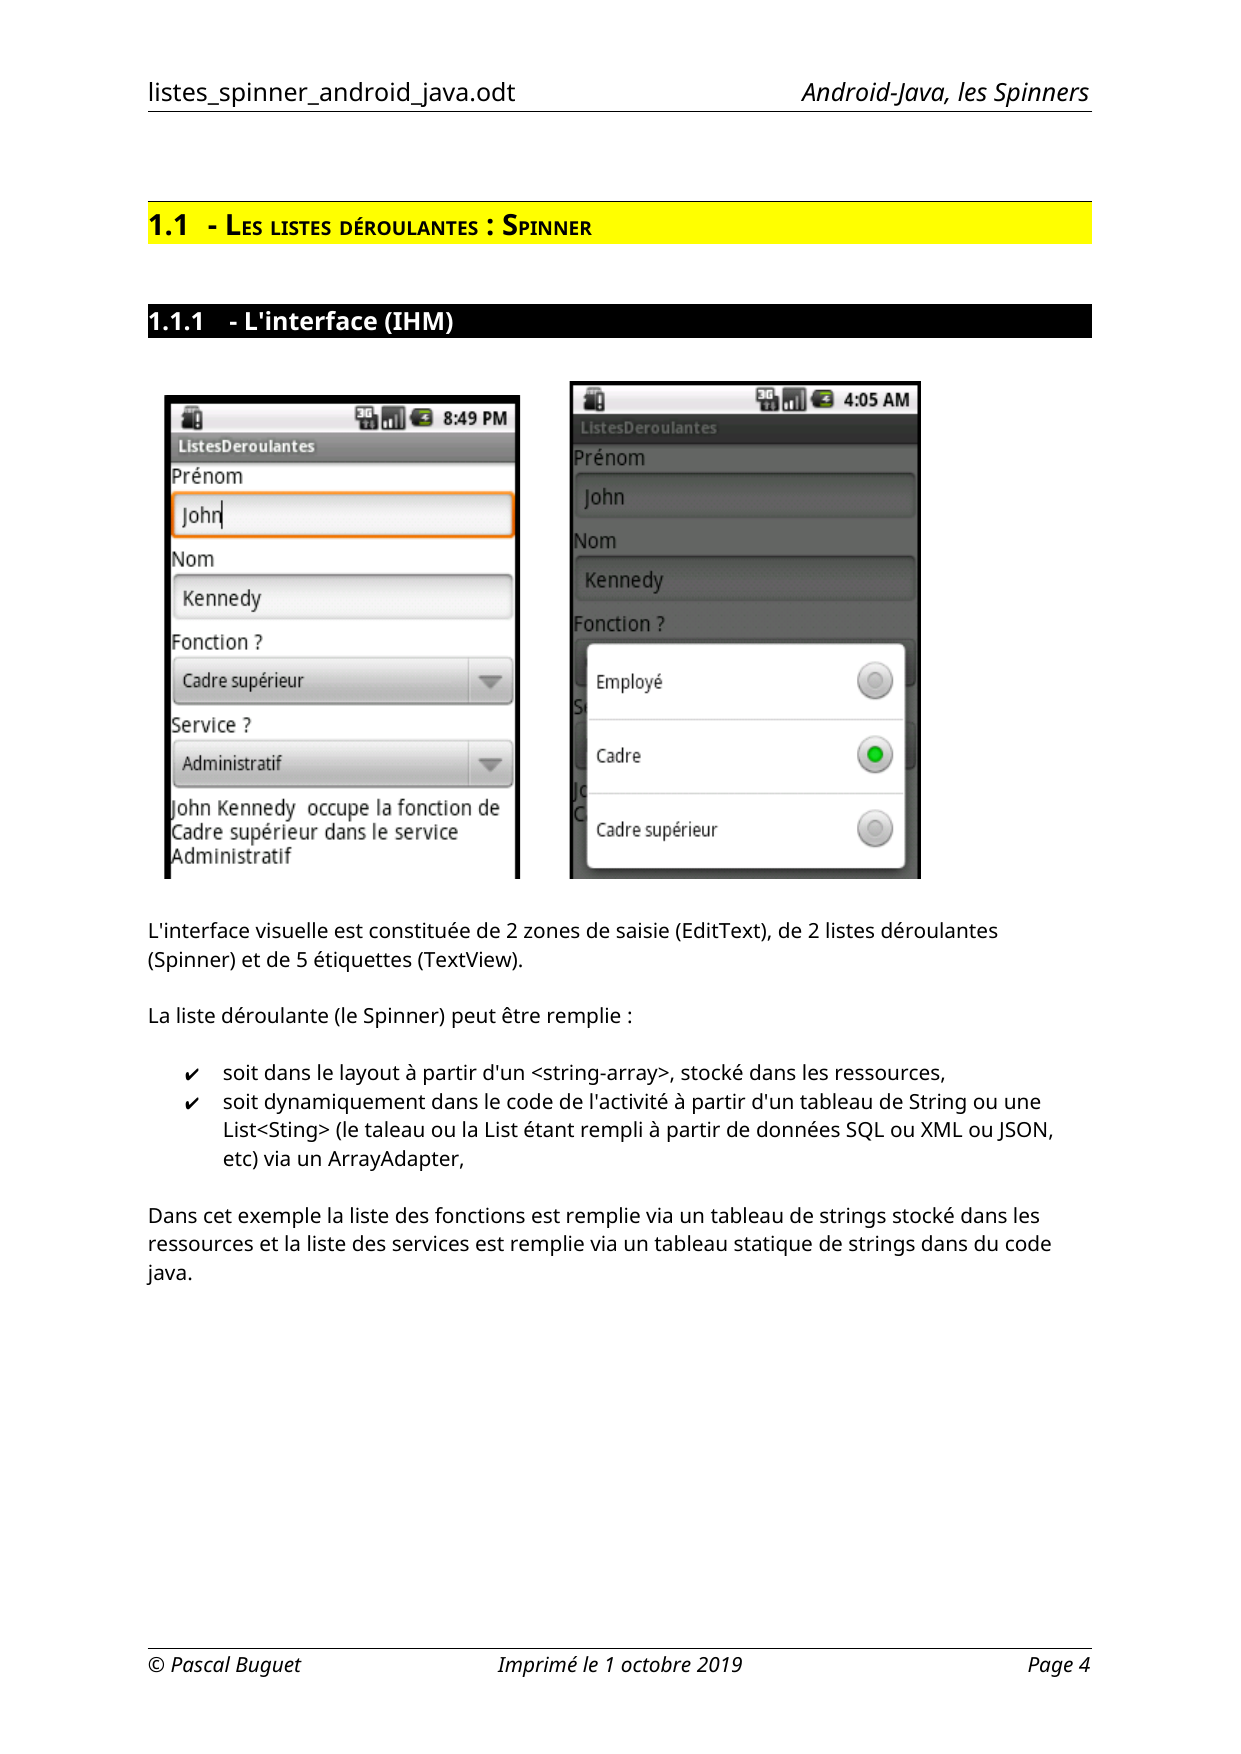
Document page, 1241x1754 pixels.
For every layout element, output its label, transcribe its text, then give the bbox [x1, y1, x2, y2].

subtitle - L'interface (IHM) [148, 304, 1092, 338]
text L'interface visuelle est constituée de 2 zones de saisie (EditText), de 2 listes déroulantes (Spinner) et de 5 étiquettes (TextView). [148, 916, 1092, 973]
subtitle - Les listes déroulantes : Spinner [148, 202, 1092, 244]
list soit dynamiquement dans le code de l'activité à partir d'un tableau de String ou une List<Sting> (le taleau ou la List étant rempli à partir de données SQL ou XML ou JSON, etc) via un ArrayAdapter, [185, 1087, 1092, 1172]
text La liste déroulante (le Spinner) peut être remplie : [148, 1002, 1092, 1030]
list soit dans le layout à partir d'un <string-array>, stocké dans les ressources, [185, 1058, 1092, 1087]
text Dans cet exemple la liste des fonctions est remplie via un tableau de strings stocké dans les ressources et la liste des services est remplie via un tableau statique de strings dans du code java. [148, 1201, 1092, 1286]
